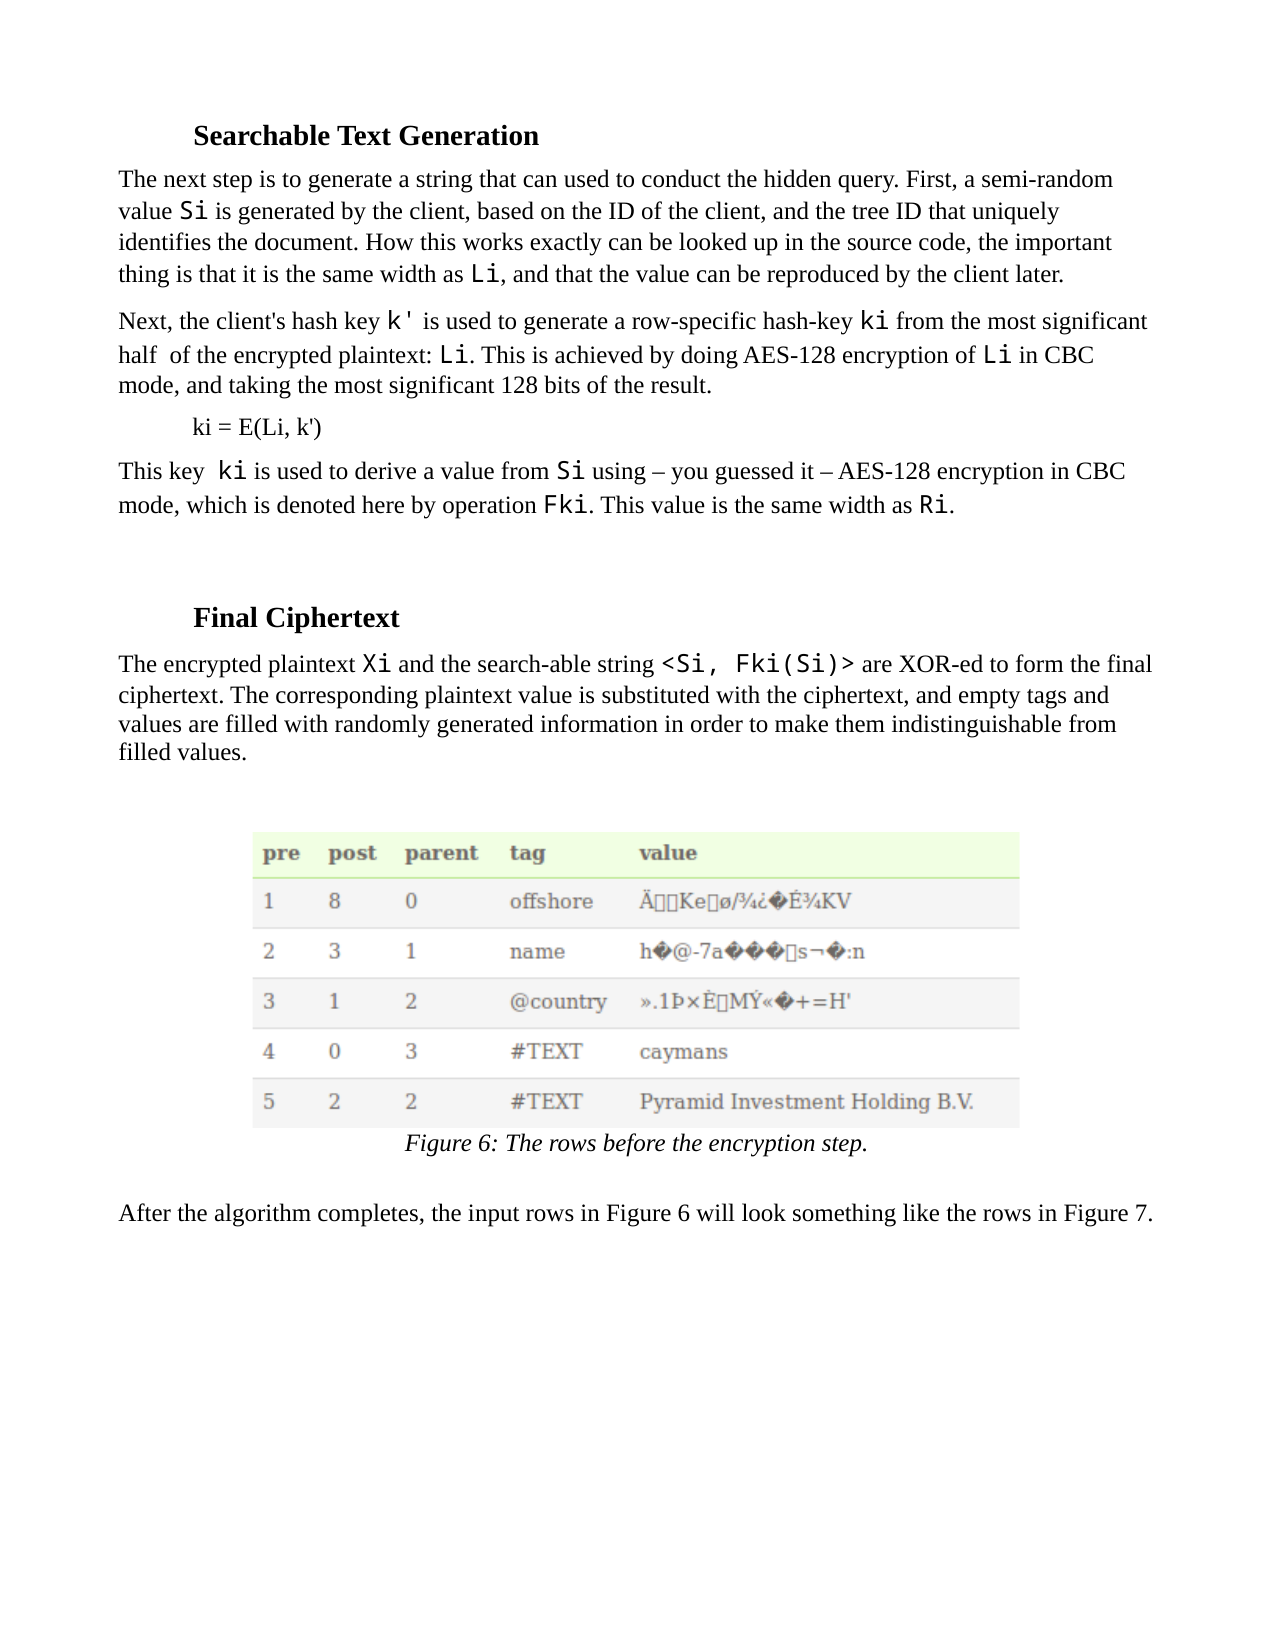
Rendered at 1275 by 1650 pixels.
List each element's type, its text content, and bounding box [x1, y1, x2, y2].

text After the algorithm completes, the input rows in Figure 6 will look something like the rows in Figure 7. [118, 1198, 1157, 1227]
text The next step is to generate a string that can used to conduct the hidden query. First, a semi-random value Si is generated by the client, based on the ID of the client, and the tree ID that uniquely identifies the document. How this works exactly can be looked up in the source code, the important thing is that it is the same width as Li, and that the value can be reproduced by the client later. [118, 164, 1157, 290]
subtitle Final Ciphertext [118, 600, 1157, 633]
text This key ki is used to derive a value from Si using – you guessed it – AES-128 encryption in CBC mode, which is denoted here by operation Fki. This value is the same width as Ri. [118, 453, 1157, 521]
text Next, the client's hash key k' is used to generate a row-specific hash-key ki from the most significant half of the encrypted plaintext: Li. This is achieved by doing AES-128 encryption of Li in CBC mode, and taking the most significant 128 bits of the result. [118, 302, 1157, 399]
text Figure 6: The rows before the encryption step. [252, 1128, 1023, 1157]
picture [252, 832, 1023, 1128]
text The encrypted plaintext Xi and the search-able string <Si, Fki(Si)> are XOR-ed to form the final ciphertext. The corresponding plaintext value is substituted with the ciphertext, and empty tags and values are filled with randomly generated information in order to make them indistinguishable from filled values. [118, 646, 1157, 766]
subtitle Searchable Text Generation [118, 118, 1157, 152]
text ki = E(Li, k') [118, 412, 1157, 441]
